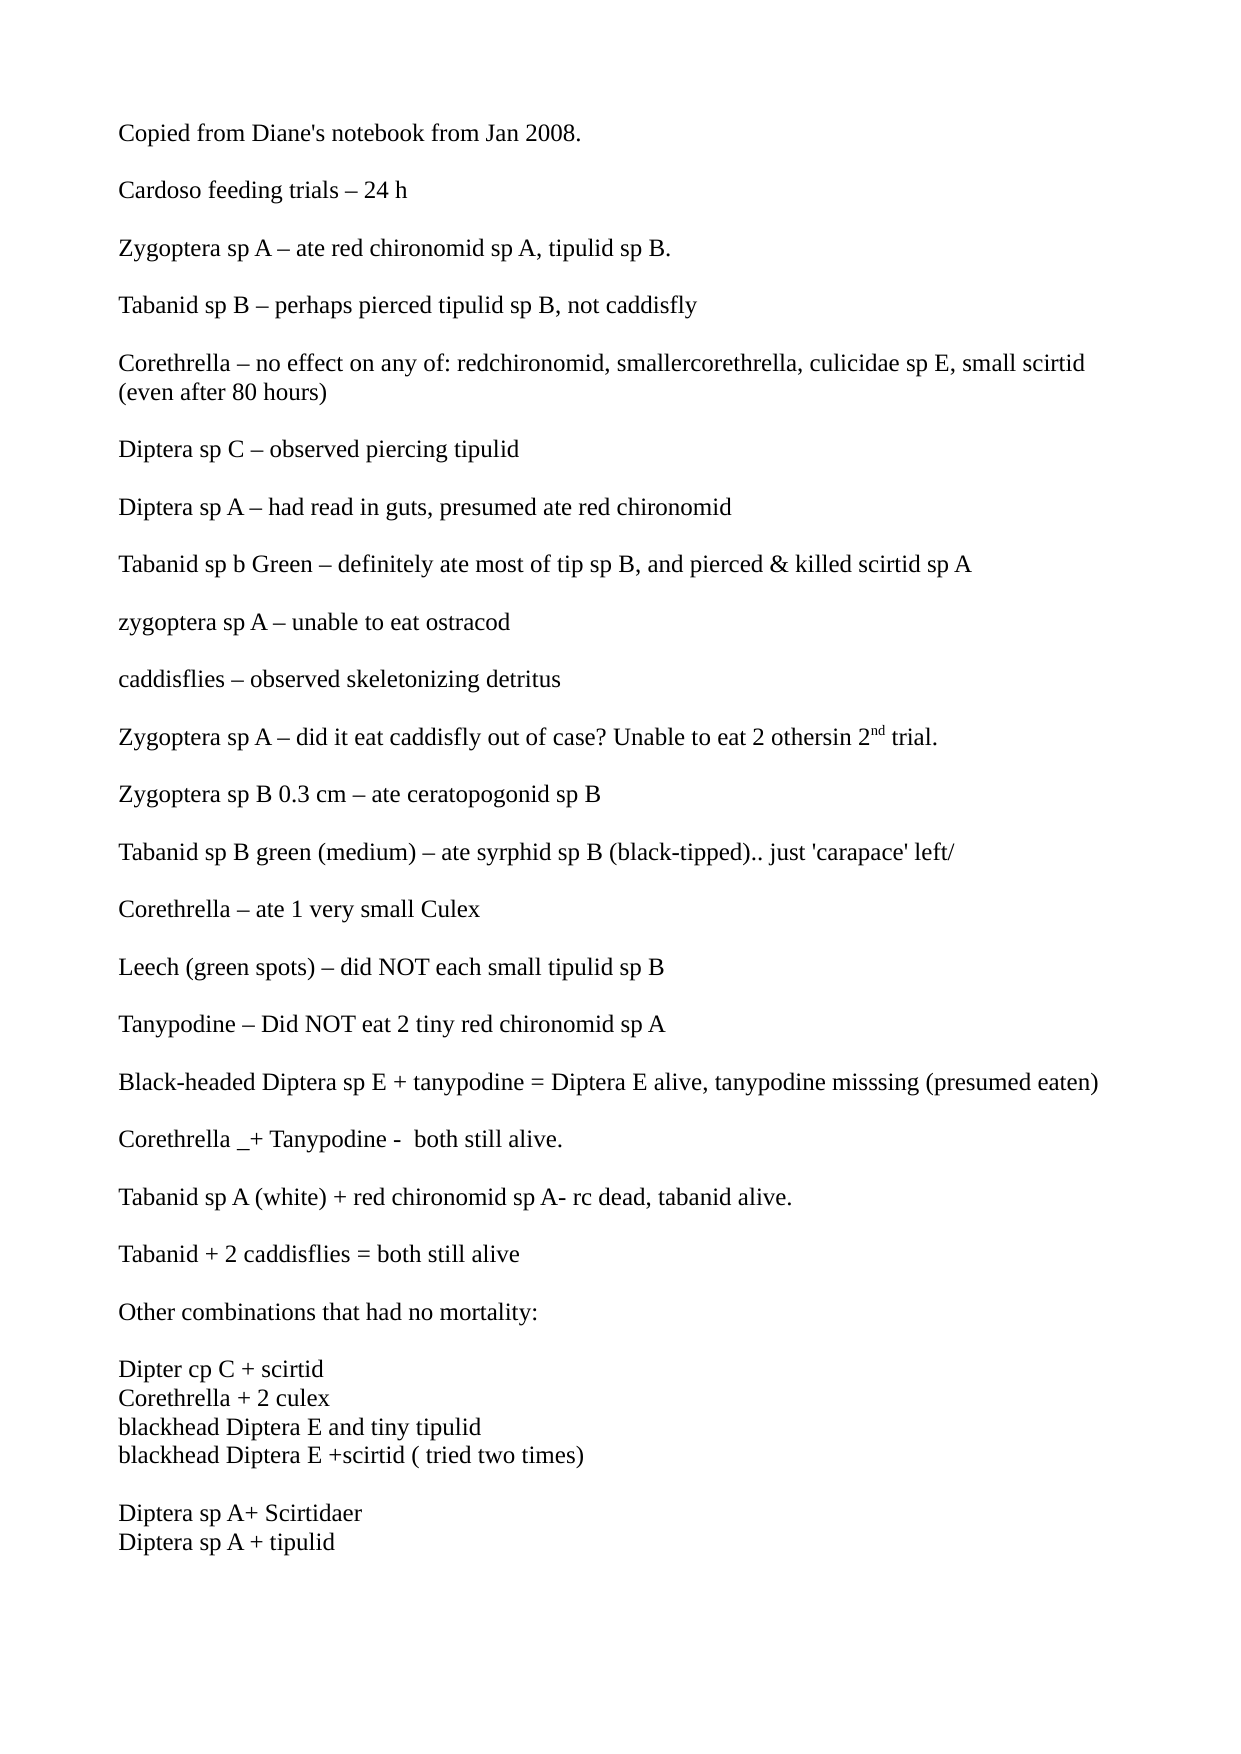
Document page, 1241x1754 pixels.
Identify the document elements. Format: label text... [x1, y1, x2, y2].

text Cardoso feeding trials – 24 h [118, 176, 1122, 204]
text Zygoptera sp A – ate red chironomid sp A, tipulid sp B. [118, 233, 1122, 262]
text Corethrella – ate 1 very small Culex [118, 894, 1122, 923]
text zygoptera sp A – unable to eat ostracod [118, 607, 1122, 636]
text Black-headed Diptera sp E + tanypodine = Diptera E alive, tanypodine misssing (presumed eaten) [118, 1067, 1122, 1096]
text Tanypodine – Did NOT eat 2 tiny red chironomid sp A [118, 1009, 1122, 1038]
text Diptera sp A+ Scirtidaer [118, 1498, 1122, 1527]
text Diptera sp A + tipulid [118, 1527, 1122, 1556]
text Diptera sp A – had read in guts, presumed ate red chironomid [118, 492, 1122, 521]
text Zygoptera sp A – did it eat caddisfly out of case? Unable to eat 2 othersin 2nd trial. [118, 722, 1122, 751]
text Tabanid sp A (white) + red chironomid sp A- rc dead, tabanid alive. [118, 1182, 1122, 1211]
text Tabanid + 2 caddisflies = both still alive [118, 1239, 1122, 1268]
text blackhead Diptera E and tiny tipulid [118, 1412, 1122, 1441]
text Corethrella _+ Tanypodine - both still alive. [118, 1124, 1122, 1153]
text Dipter cp C + scirtid [118, 1354, 1122, 1383]
text Leech (green spots) – did NOT each small tipulid sp B [118, 952, 1122, 981]
text Corethrella + 2 culex [118, 1383, 1122, 1412]
text Tabanid sp B – perhaps pierced tipulid sp B, not caddisfly [118, 291, 1122, 319]
text blackhead Diptera E +scirtid ( tried two times) [118, 1441, 1122, 1469]
text caddisflies – observed skeletonizing detritus [118, 664, 1122, 693]
text Zygoptera sp B 0.3 cm – ate ceratopogonid sp B [118, 779, 1122, 808]
text Diptera sp C – observed piercing tipulid [118, 434, 1122, 463]
text Tabanid sp b Green – definitely ate most of tip sp B, and pierced & killed scirtid sp A [118, 549, 1122, 578]
text Other combinations that had no mortality: [118, 1297, 1122, 1326]
text Copied from Diane's notebook from Jan 2008. [118, 118, 1122, 147]
text Tabanid sp B green (medium) – ate syrphid sp B (black-tipped).. just 'carapace' left/ [118, 837, 1122, 866]
text Corethrella – no effect on any of: redchironomid, smallercorethrella, culicidae sp E, small scirtid (even after 80 hours) [118, 348, 1122, 406]
